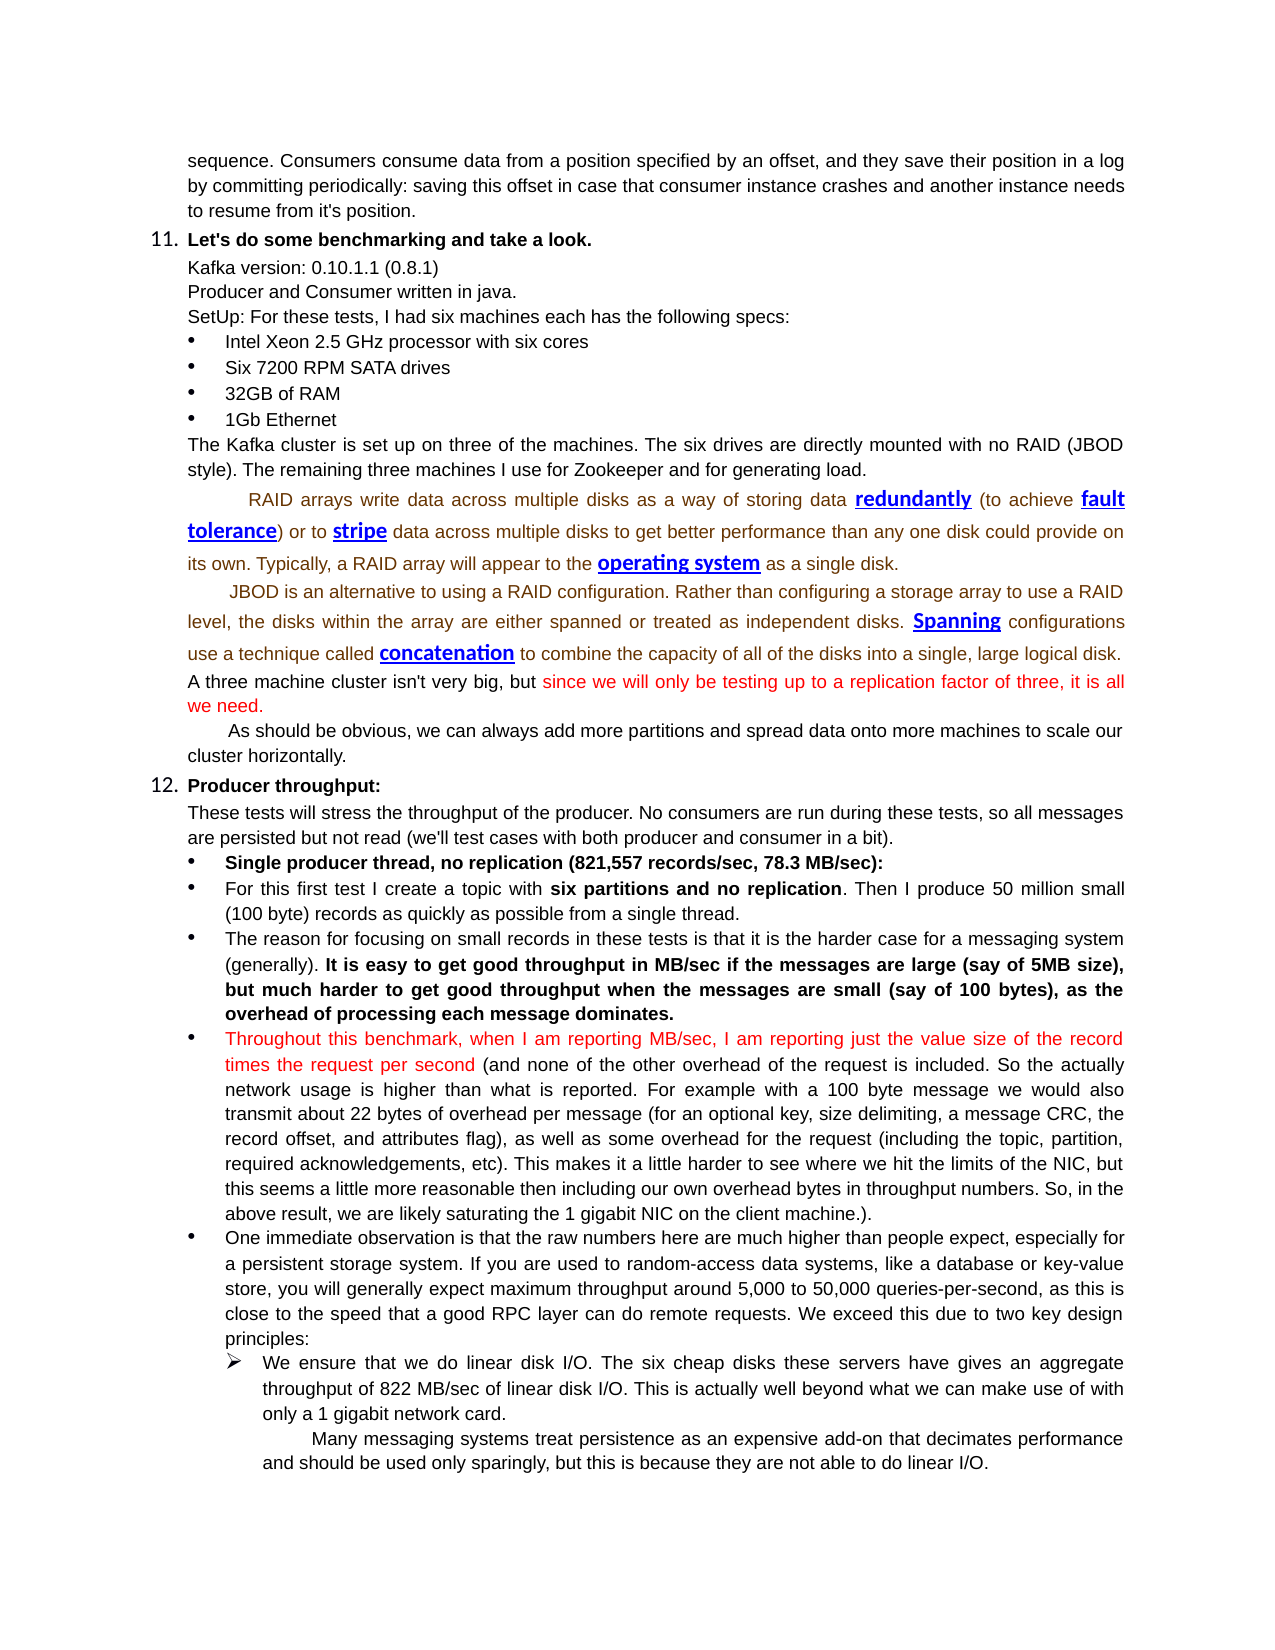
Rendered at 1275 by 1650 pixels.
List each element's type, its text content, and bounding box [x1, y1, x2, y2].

list A three machine cluster isn't very big, but since we will only be testing up to a replication factor of three, it is all we need. [150, 671, 1125, 717]
list Single producer thread, no replication (821,557 records/sec, 78.3 MB/sec): [187, 851, 1125, 874]
list Let's do some benchmarking and take a look. [150, 224, 1125, 252]
list Producer and Consumer written in java. [150, 281, 1125, 303]
list As should be obvious, we can always add more partitions and spread data onto more machines to scale our cluster horizontally. [150, 720, 1125, 766]
list These tests will stress the throughput of the producer. No consumers are run during these tests, so all messages are persisted but not read (we'll test cases with both producer and consumer in a bit). [150, 802, 1125, 848]
list The reason for focusing on small records in these tests is that it is the harder case for a messaging system (generally). It is easy to get good throughput in MB/sec if the messages are large (say of 5MB size), but much harder to get good throughput when the messages are small (say of 100 bytes), as the overhead of processing each message dominates. [187, 928, 1125, 1025]
list 32GB of RAM [187, 383, 1125, 405]
list One immediate observation is that the raw numbers here are much higher than people expect, especially for a persistent storage system. If you are used to random-access data systems, like a database or key-value store, you will generally expect maximum throughput around 5,000 to 50,000 queries-per-second, as this is close to the speed that a good RPC layer can do remote requests. We exceed this due to two key design principles: [187, 1227, 1125, 1349]
list 1Gb Ethernet [187, 408, 1125, 431]
list JBOD is an alternative to using a RAID configuration. Rather than configuring a storage array to use a RAID level, the disks within the array are either spanned or treated as independent disks. Spanning configurations use a technique called concatenation to combine the capacity of all of the disks into a single, large logical disk. [150, 580, 1125, 666]
list Throughout this benchmark, when I am reporting MB/sec, I am reporting just the value size of the record times the request per second (and none of the other overhead of the request is included. So the actually network usage is higher than what is reported. For example with a 100 byte message we would also transmit about 22 bytes of overhead per message (for an optional key, size delimiting, a message CRC, the record offset, and attributes flag), as well as some overhead for the request (including the topic, partition, required acknowledgements, etc). This makes it a little harder to see where we hit the limits of the NIC, but this seems a little more reasonable then including our own overhead bytes in throughput numbers. So, in the above result, we are likely saturating the 1 gigabit NIC on the client machine.). [187, 1028, 1125, 1224]
list Intel Xeon 2.5 GHz processor with six cores [187, 331, 1125, 353]
list The Kafka cluster is set up on three of the machines. The six drives are directly mounted with no RAID (JBOD style). The remaining three machines I use for Zookeeper and for generating load. [150, 434, 1125, 481]
list We ensure that we do linear disk I/O. The six cheap disks these servers have gives an aggregate throughput of 822 MB/sec of linear disk I/O. This is actually well beyond what we can make use of with only a 1 gigabit network card. [225, 1352, 1125, 1424]
list For this first test I create a topic with six partitions and no replication. Then I produce 50 million small (100 byte) records as quickly as possible from a single thread. [187, 877, 1125, 924]
list Many messaging systems treat persistence as an expensive add-on that decimates performance and should be used only sparingly, but this is because they are not able to do linear I/O. [225, 1427, 1125, 1474]
list RAID arrays write data across multiple disks as a way of storing data redundantly (to achieve fault tolerance) or to stripe data across multiple disks to get better performance than any one disk could provide on its own. Typically, a RAID array will appear to the operating system as a single disk. [150, 484, 1125, 576]
list SetUp: For these tests, I had six machines each has the following specs: [150, 306, 1125, 328]
list Six 7200 RPM SATA drives [187, 357, 1125, 379]
list Producer throughput: [150, 770, 1125, 798]
list sequence. Consumers consume data from a position specified by an offset, and they save their position in a log by committing periodically: saving this offset in case that consumer instance crashes and another instance needs to resume from it's position. [150, 150, 1125, 221]
list Kafka version: 0.10.1.1 (0.8.1) [150, 257, 1125, 278]
